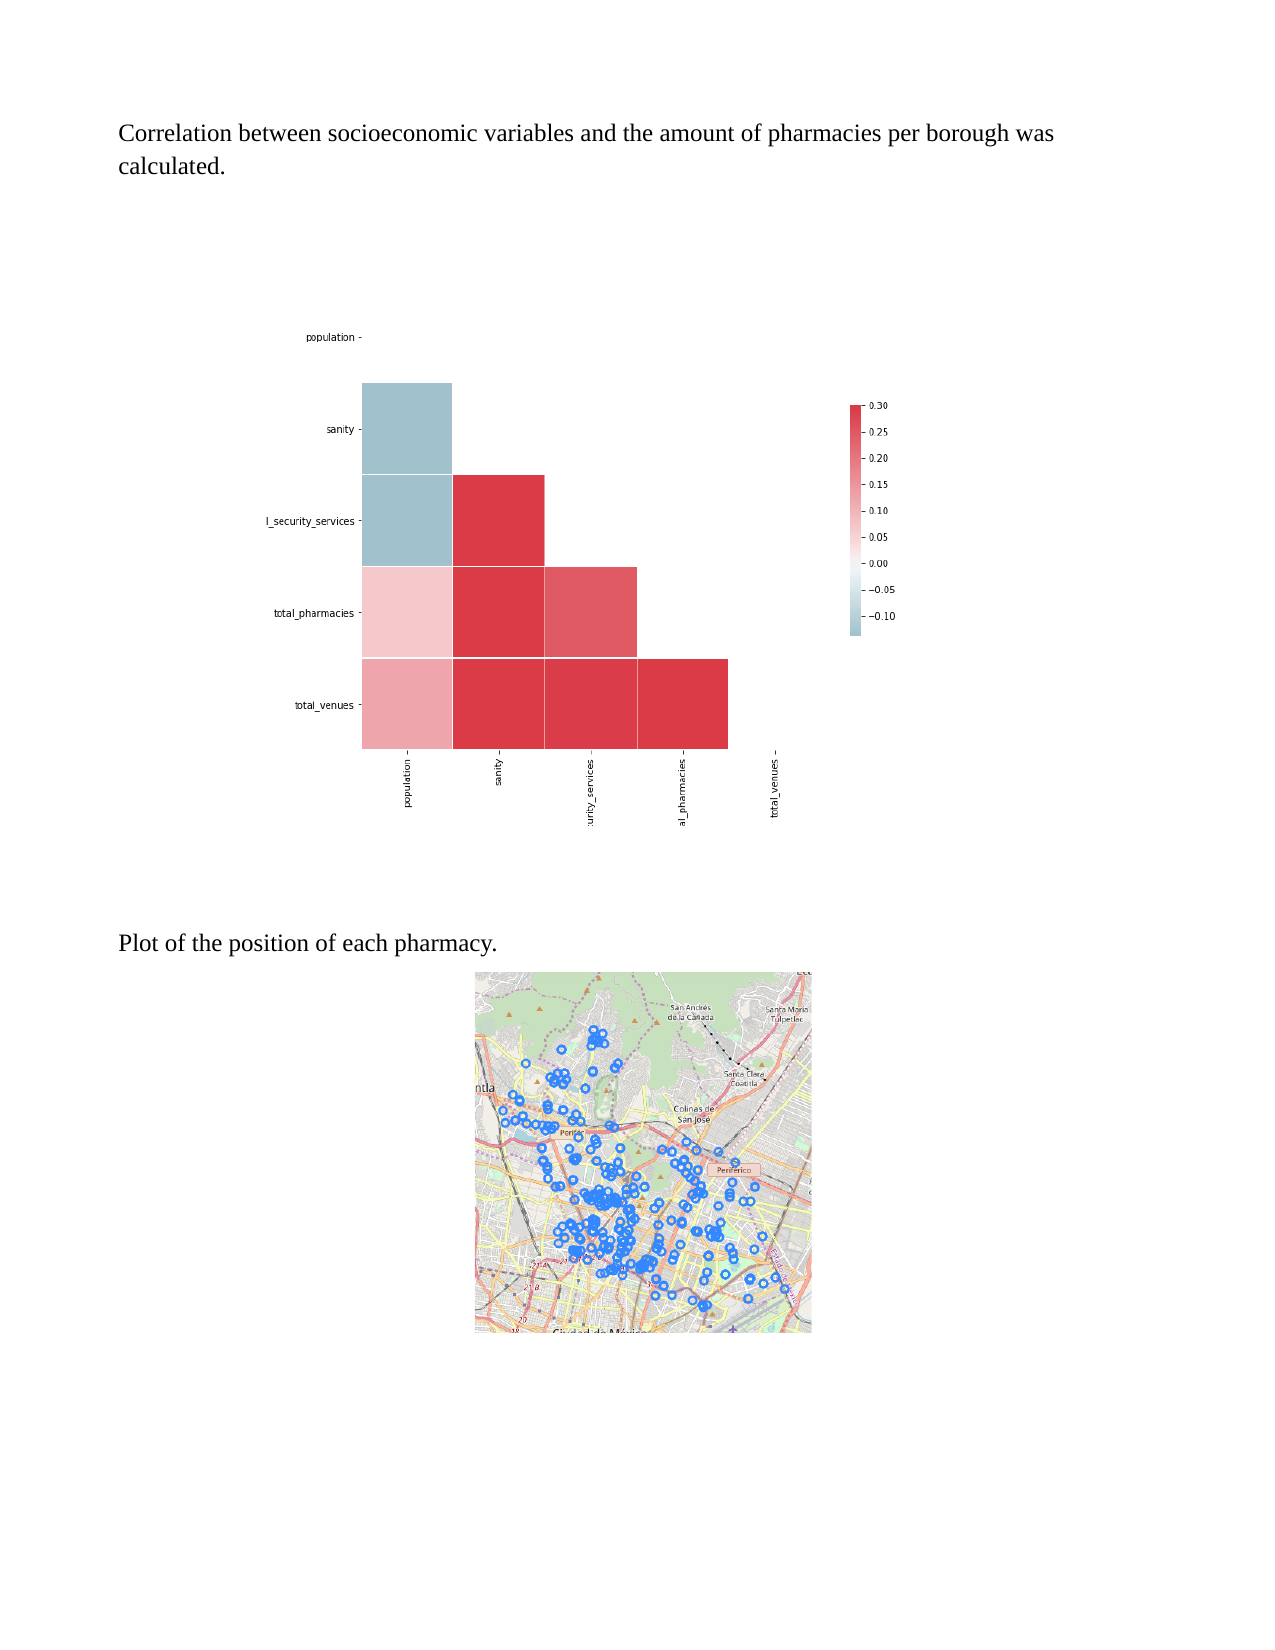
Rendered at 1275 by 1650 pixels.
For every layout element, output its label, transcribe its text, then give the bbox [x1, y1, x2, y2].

picture [474, 972, 812, 1333]
text Plot of the position of each pharmacy. [118, 928, 1157, 957]
text Correlation between socioeconomic variables and the amount of pharmacies per borough was calculated. [118, 118, 1157, 180]
picture [266, 217, 1009, 826]
